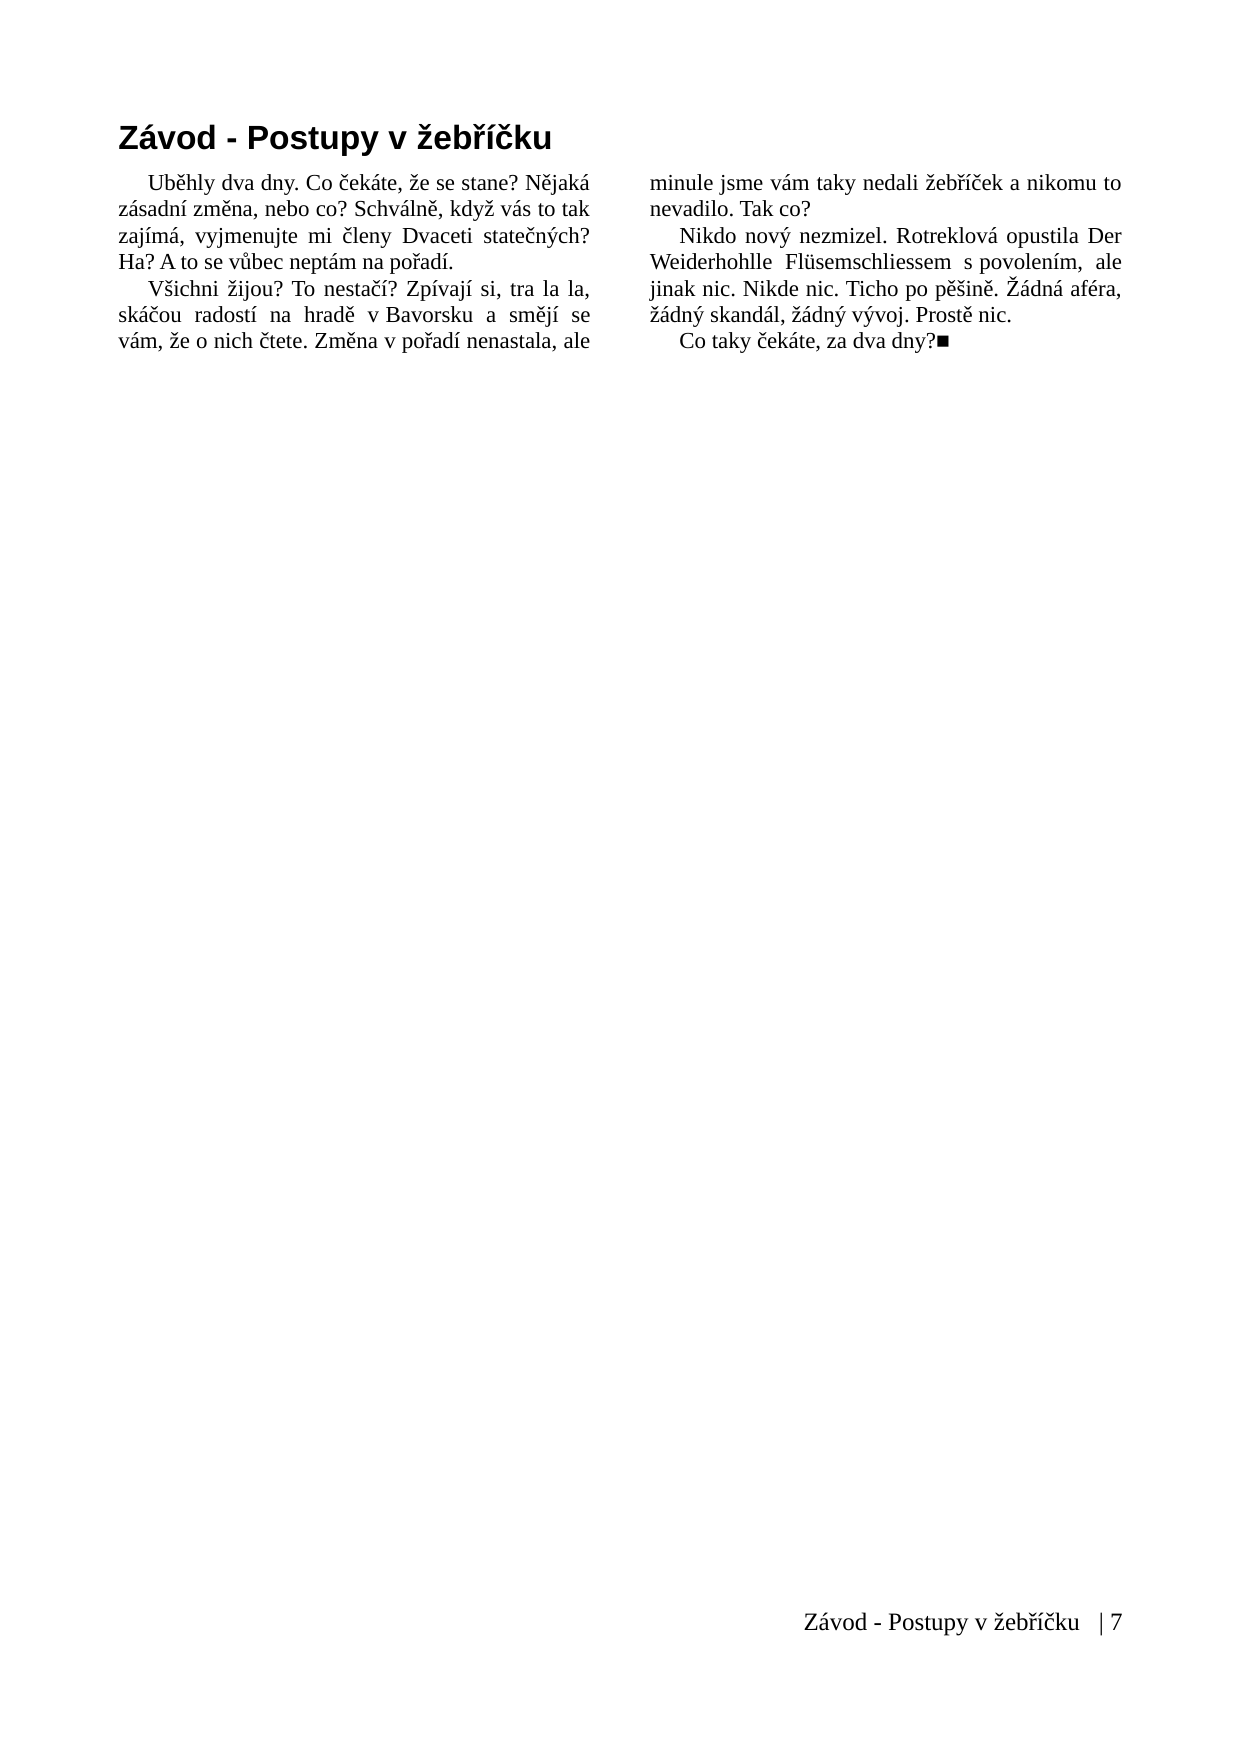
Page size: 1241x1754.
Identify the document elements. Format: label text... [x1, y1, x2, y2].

text Nikdo nový nezmizel. Rotreklová opustila Der Weiderhohlle Flüsemschliessem s povolením, ale jinak nic. Nikde nic. Ticho po pěšině. Žádná aféra, žádný skandál, žádný vývoj. Prostě nic. [649, 222, 1122, 327]
text minule jsme vám taky nedali žebříček a nikomu to nevadilo. Tak co? [649, 169, 1122, 222]
subtitle Závod - Postupy v žebříčku [118, 118, 1122, 157]
text Uběhly dva dny. Co čekáte, že se stane? Nějaká zásadní změna, nebo co? Schválně, když vás to tak zajímá, vyjmenujte mi členy Dvaceti statečných? Ha? A to se vůbec neptám na pořadí. [118, 169, 591, 274]
text Všichni žijou? To nestačí? Zpívají si, tra la la, skáčou radostí na hradě v Bavorsku a smějí se vám, že o nich čtete. Změna v pořadí nenastala, ale [118, 274, 591, 354]
text Co taky čekáte, za dva dny?■ [649, 327, 1122, 354]
